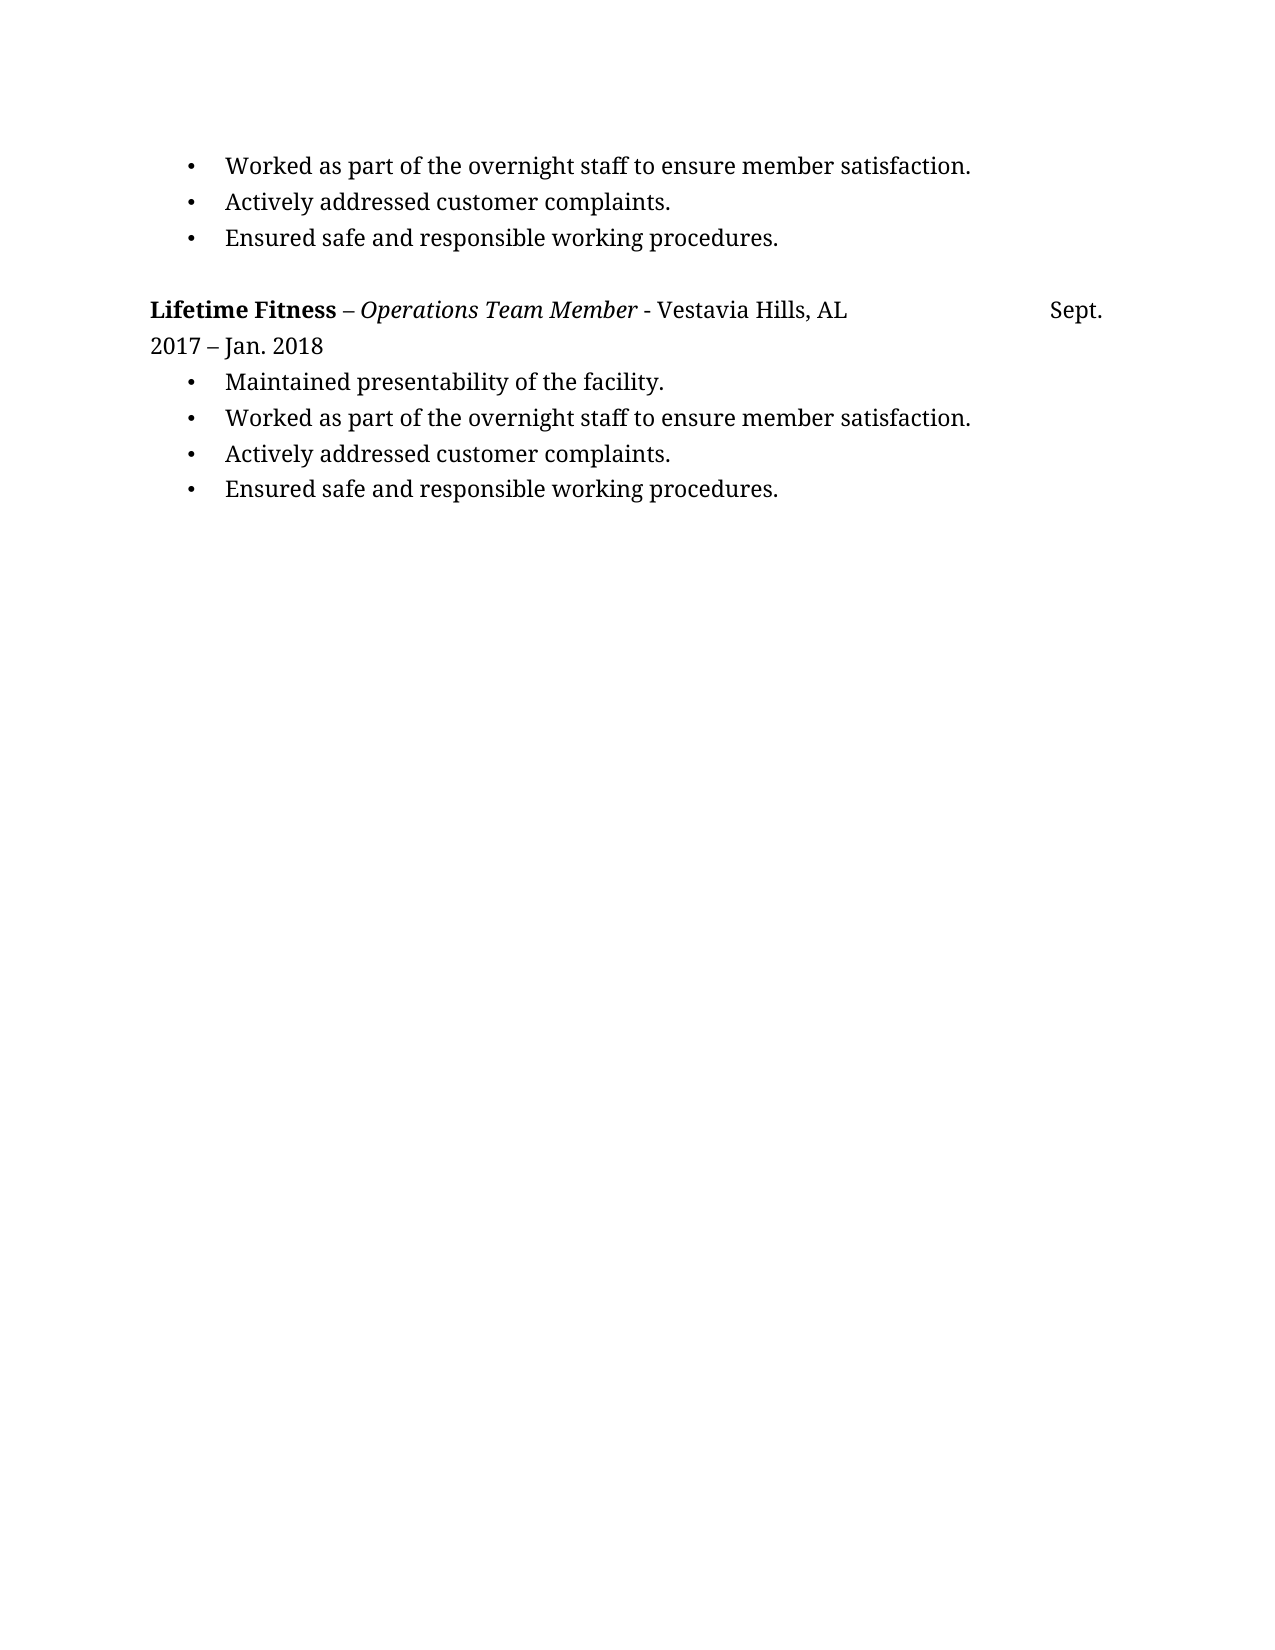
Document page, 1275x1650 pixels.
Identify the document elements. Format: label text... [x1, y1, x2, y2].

list Maintained presentability of the facility. [187, 366, 1125, 397]
list Worked as part of the overnight staff to ensure member satisfaction. [187, 150, 1125, 181]
list Actively addressed customer complaints. [187, 186, 1125, 217]
list Worked as part of the overnight staff to ensure member satisfaction. [187, 402, 1125, 433]
list Ensured safe and responsible working procedures. [187, 473, 1125, 505]
list Ensured safe and responsible working procedures. [187, 222, 1125, 253]
list Actively addressed customer complaints. [187, 437, 1125, 469]
text Lifetime Fitness – Operations Team Member - Vestavia Hills, AL Sept. 2017 – Jan. 2018 [150, 294, 1125, 361]
